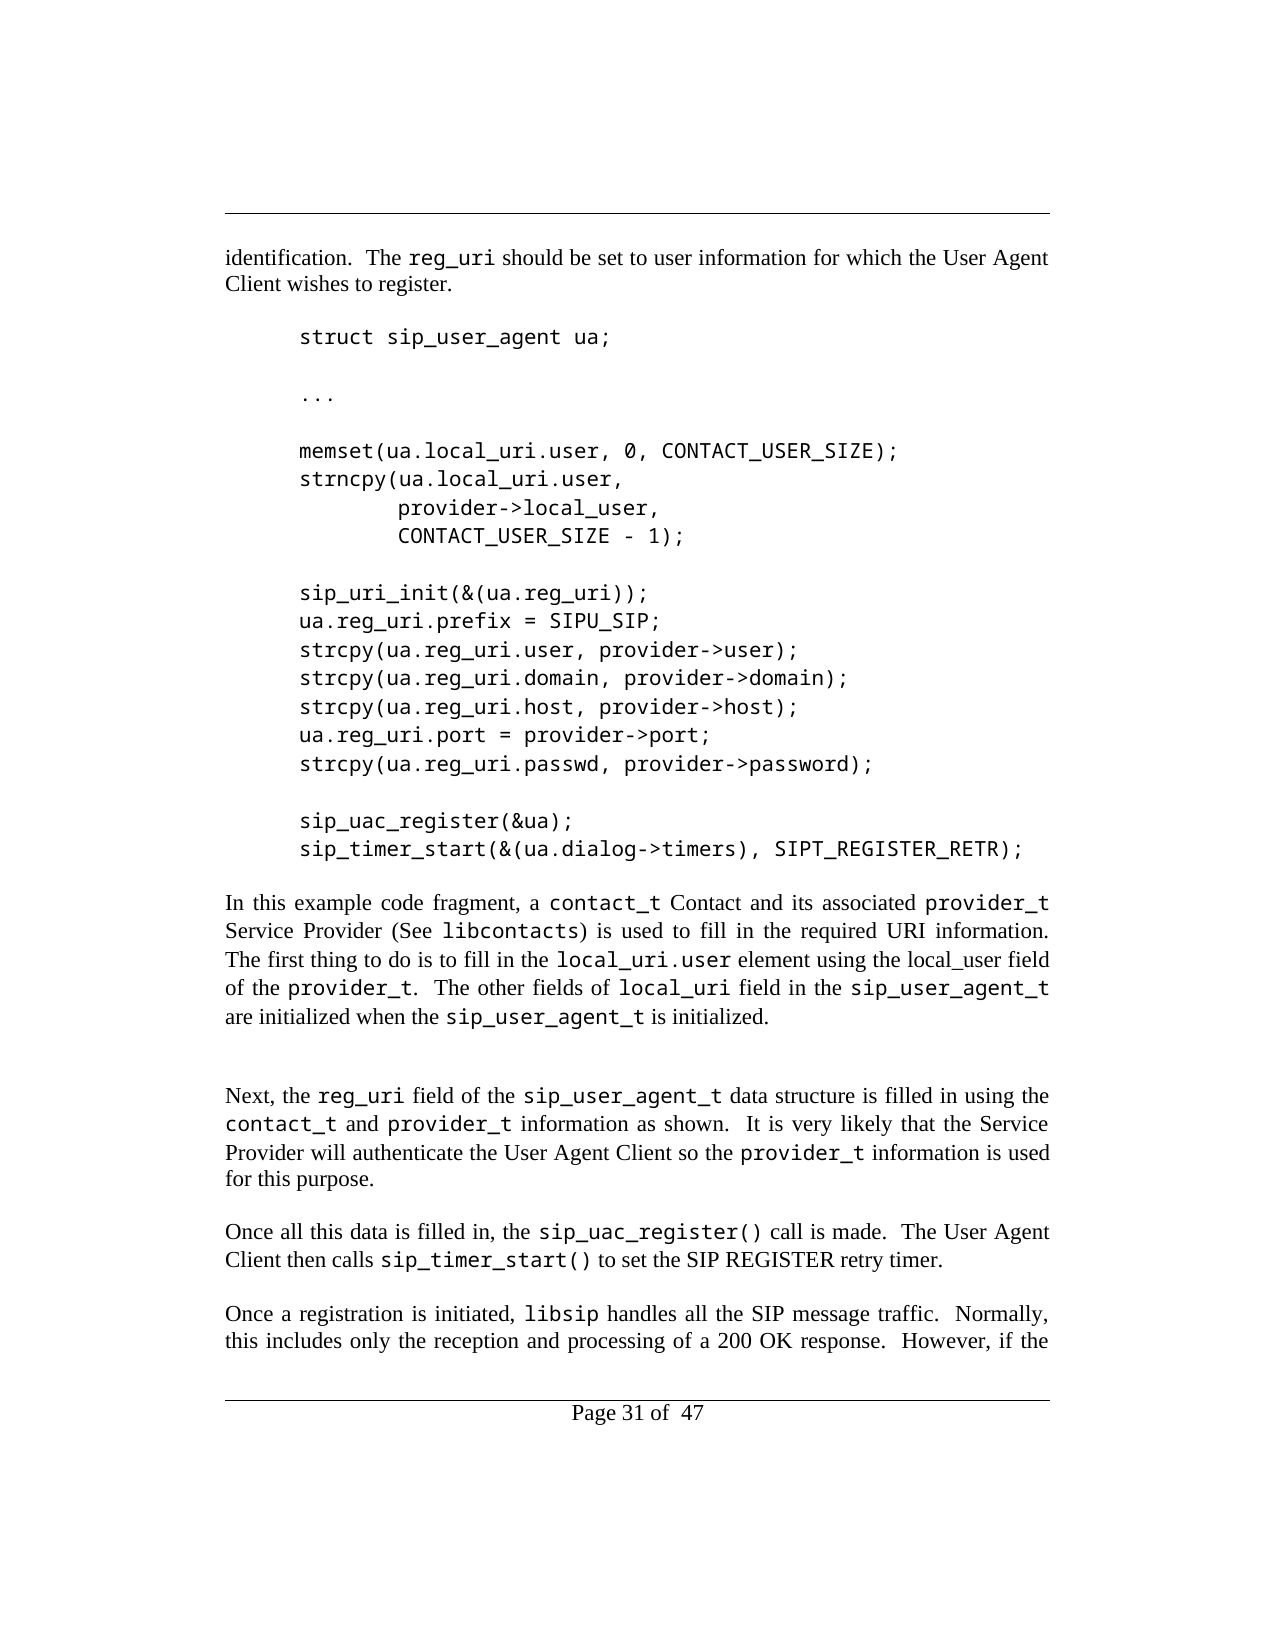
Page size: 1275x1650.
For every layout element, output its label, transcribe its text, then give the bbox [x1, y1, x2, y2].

text strcpy(ua.reg_uri.passwd, provider->password); [225, 749, 1050, 777]
text sip_timer_start(&(ua.dialog->timers), SIPT_REGISTER_RETR); [225, 834, 1050, 863]
text Once a registration is initiated, libsip handles all the SIP message traffic. Normally, this includes only the reception and processing of a 200 OK response. However, if the [225, 1299, 1050, 1353]
text Next, the reg_uri field of the sip_user_agent_t data structure is filled in using the contact_t and provider_t information as shown. It is very likely that the Service Provider will authenticate the User Agent Client so the provider_t information is used for this purpose. [225, 1081, 1050, 1192]
text Once all this data is filled in, the sip_uac_register() call is made. The User Agent Client then calls sip_timer_start() to set the SIP REGISTER retry timer. [225, 1217, 1050, 1274]
text strcpy(ua.reg_uri.domain, provider->domain); [225, 663, 1050, 692]
text strcpy(ua.reg_uri.host, provider->host); [225, 692, 1050, 720]
text ua.reg_uri.port = provider->port; [225, 720, 1050, 749]
text struct sip_user_agent ua; [225, 322, 1050, 351]
text strcpy(ua.reg_uri.user, provider->user); [225, 635, 1050, 663]
text ua.reg_uri.prefix = SIPU_SIP; [225, 607, 1050, 635]
text provider->local_user, [225, 493, 1050, 521]
text CONTACT_USER_SIZE - 1); [225, 521, 1050, 550]
text sip_uri_init(&(ua.reg_uri)); [225, 578, 1050, 607]
text memset(ua.local_uri.user, 0, CONTACT_USER_SIZE); [225, 436, 1050, 464]
text In this example code fragment, a contact_t Contact and its associated provider_t Service Provider (See libcontacts) is used to fill in the required URI information. The first thing to do is to fill in the local_uri.user element using the local_user field of the provider_t. The other fields of local_uri field in the sip_user_agent_t are initialized when the sip_user_agent_t is initialized. [225, 888, 1050, 1030]
text ... [225, 379, 1050, 408]
text strncpy(ua.local_uri.user, [225, 464, 1050, 493]
text identification. The reg_uri should be set to user information for which the User Agent Client wishes to register. [225, 243, 1050, 297]
text sip_uac_register(&ua); [225, 806, 1050, 834]
